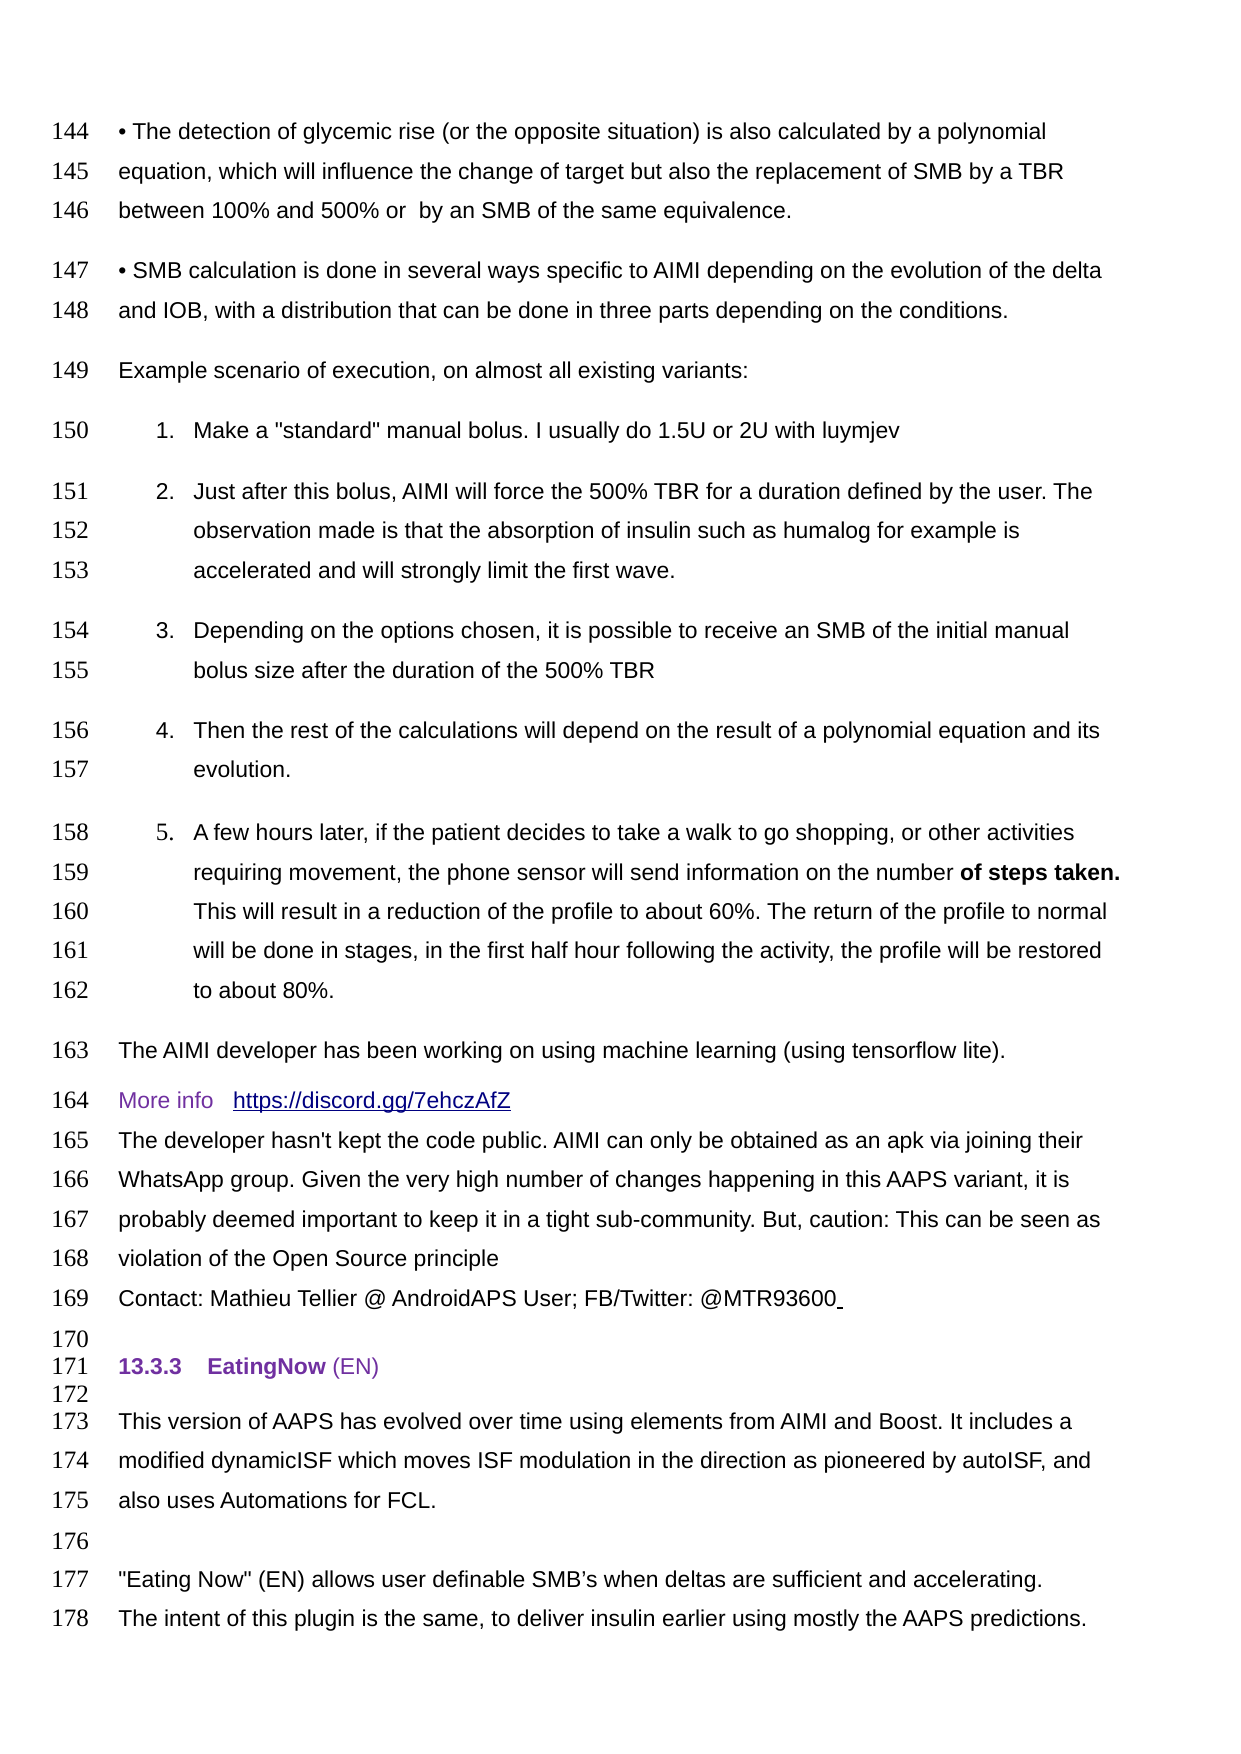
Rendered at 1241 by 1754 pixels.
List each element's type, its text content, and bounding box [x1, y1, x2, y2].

text More info https://discord.gg/7ehczAfZ [118, 1087, 1122, 1113]
text Example scenario of execution, on almost all existing variants: [118, 357, 1122, 383]
text "Eating Now" (EN) allows user definable SMB’s when deltas are sufficient and accelerating. The intent of this plugin is the same, to deliver insulin earlier using mostly the AAPS predictions. [118, 1566, 1122, 1632]
text • The detection of glycemic rise (or the opposite situation) is also calculated by a polynomial equation, which will influence the change of target but also the replacement of SMB by a TBR between 100% and 500% or by an SMB of the same equivalence. [118, 118, 1122, 223]
list Depending on the options chosen, it is possible to receive an SMB of the initial manual bolus size after the duration of the 500% TBR [156, 617, 1122, 683]
text 13.3.3 EatingNow (EN) [118, 1353, 1122, 1379]
list A few hours later, if the patient decides to take a walk to go shopping, or other activities requiring movement, the phone sensor will send information on the number of steps taken. This will result in a reduction of the profile to about 60%. The return of the profile to normal will be done in stages, in the first half hour following the activity, the profile will be restored to about 80%. [156, 817, 1122, 1003]
list Then the rest of the calculations will depend on the result of a polynomial equation and its evolution. [156, 717, 1122, 783]
text The AIMI developer has been working on using machine learning (using tensorflow lite). [118, 1037, 1122, 1064]
text This version of AAPS has evolved over time using elements from AIMI and Boost. It includes a modified dynamicISF which moves ISF modulation in the direction as pioneered by autoISF, and also uses Automations for FCL. [118, 1408, 1122, 1513]
text • SMB calculation is done in several ways specific to AIMI depending on the evolution of the delta and IOB, with a distribution that can be done in three parts depending on the conditions. [118, 257, 1122, 323]
list Make a "standard" manual bolus. I usually do 1.5U or 2U with luymjev [156, 417, 1122, 444]
list Just after this bolus, AIMI will force the 500% TBR for a duration defined by the user. The observation made is that the absorption of insulin such as humalog for example is accelerated and will strongly limit the first wave. [156, 478, 1122, 583]
text The developer hasn't kept the code public. AIMI can only be obtained as an apk via joining their WhatsApp group. Given the very high number of changes happening in this AAPS variant, it is probably deemed important to keep it in a tight sub-community. But, caution: This can be seen as violation of the Open Source principle Contact: Mathieu Tellier @ AndroidAPS User; FB/Twitter: @MTR93600 [118, 1127, 1122, 1311]
